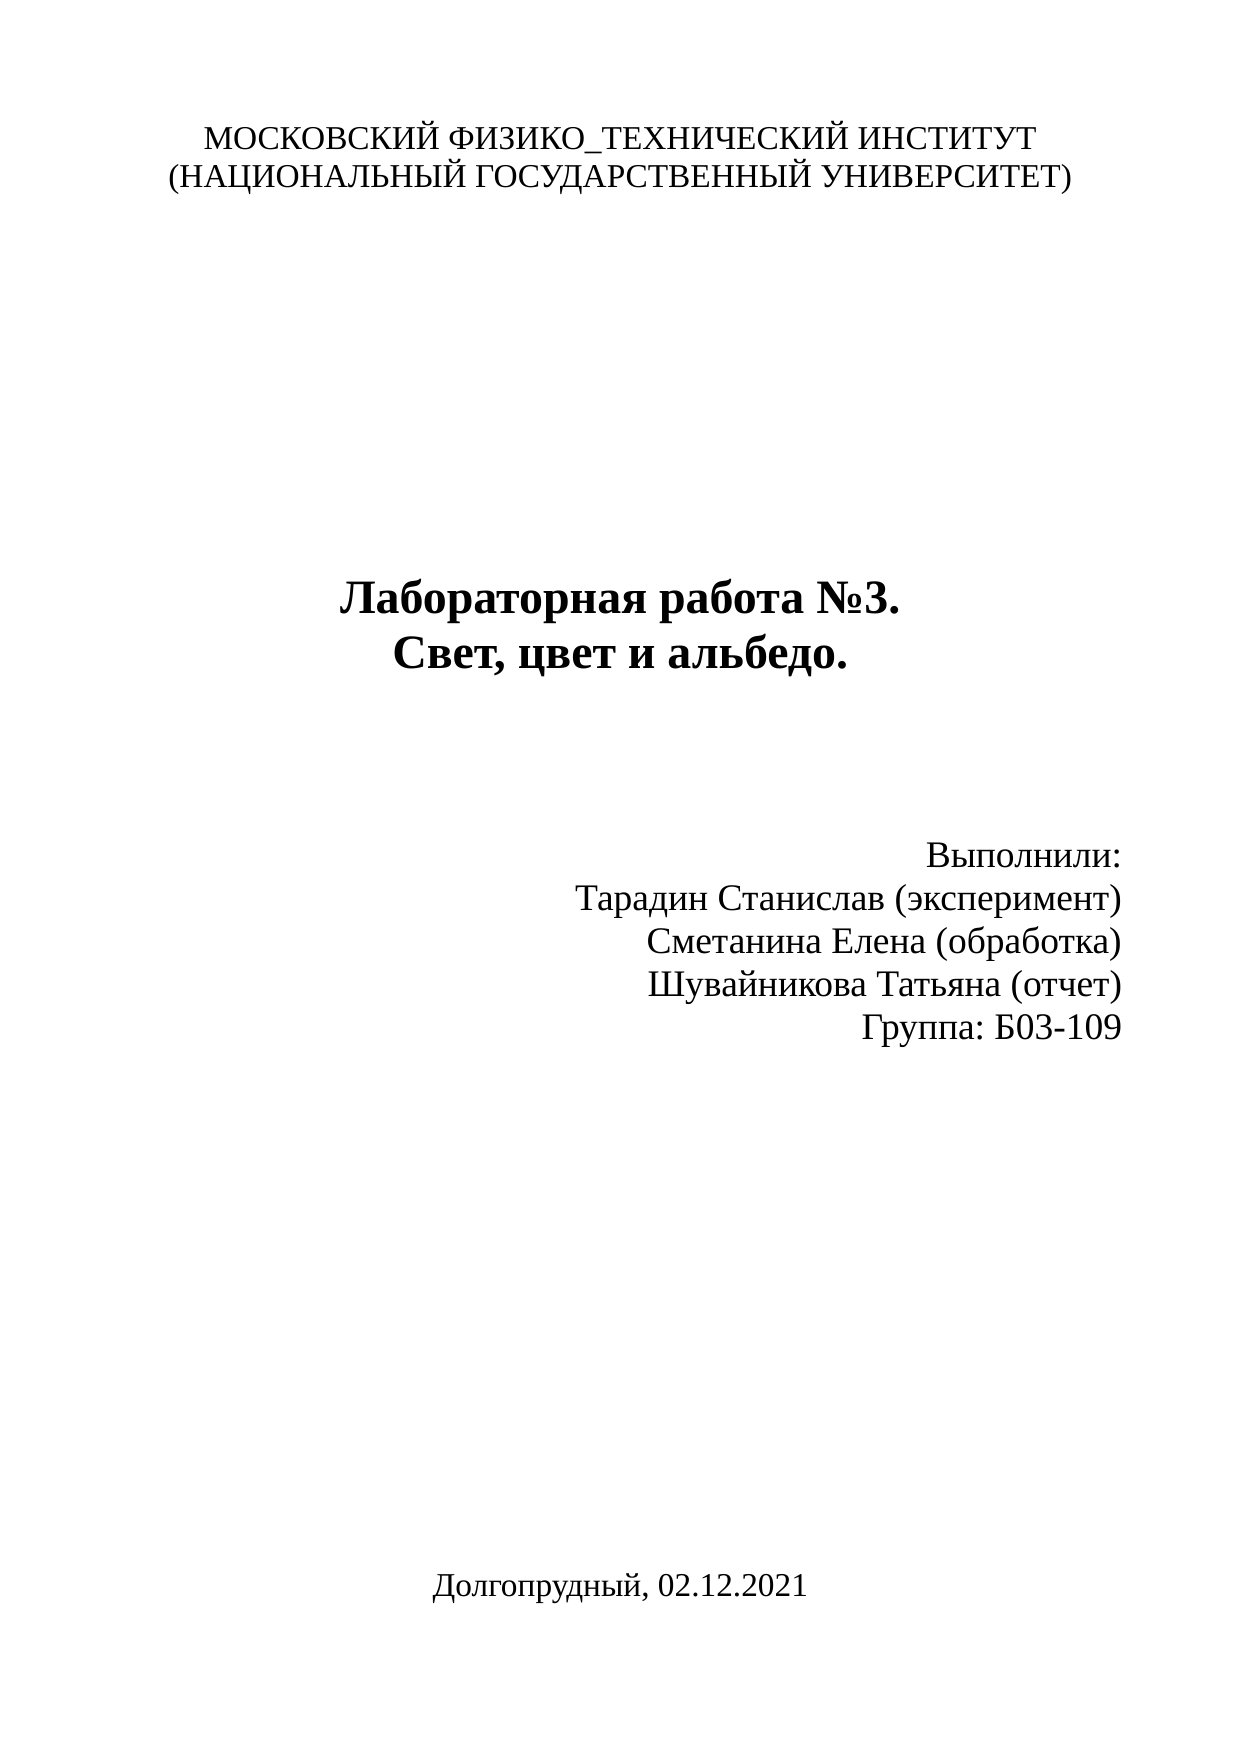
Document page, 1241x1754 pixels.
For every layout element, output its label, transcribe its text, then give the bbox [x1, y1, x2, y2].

text Лабораторная работа №3. [118, 568, 1122, 624]
text Группа: Б03-109 [118, 1004, 1122, 1048]
text Тарадин Станислав (эксперимент) [118, 875, 1122, 918]
text Выполнили: [118, 832, 1122, 875]
text Свет, цвет и альбедо. [118, 624, 1122, 679]
text МОСКОВСКИЙ ФИЗИКО_ТЕХНИЧЕСКИЙ ИНСТИТУТ (НАЦИОНАЛЬНЫЙ ГОСУДАРСТВЕННЫЙ УНИВЕРСИТЕТ) [118, 118, 1122, 195]
text Шувайникова Татьяна (отчет) [118, 961, 1122, 1004]
text Долгопрудный, 02.12.2021 [118, 1565, 1122, 1603]
text Сметанина Елена (обработка) [118, 918, 1122, 961]
